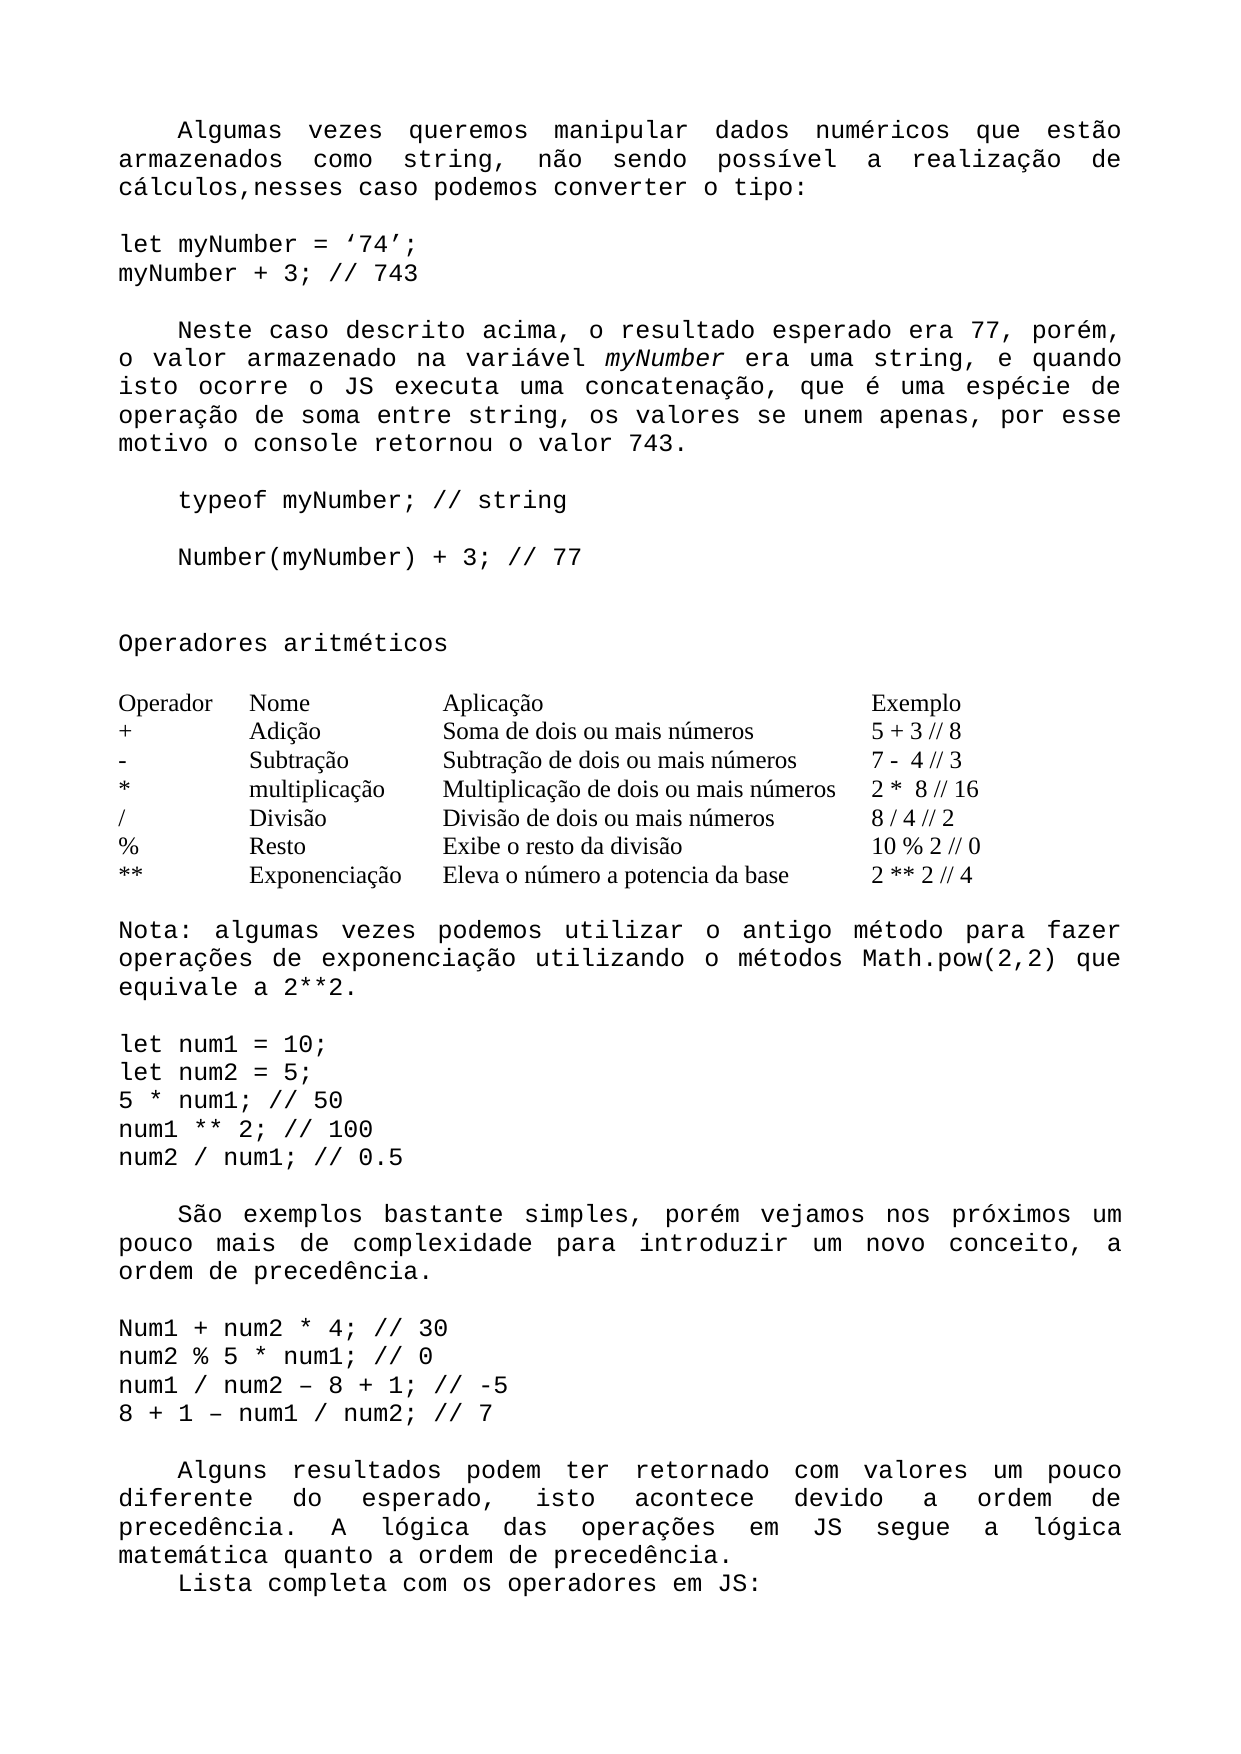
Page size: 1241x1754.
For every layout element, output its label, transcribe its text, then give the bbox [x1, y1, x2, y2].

text num2 % 5 * num1; // 0 [118, 1344, 1122, 1372]
table_cell ** [118, 860, 249, 889]
table_cell - [118, 745, 249, 774]
table_cell 5 + 3 // 8 [871, 716, 1122, 745]
table_cell Adição [249, 716, 442, 745]
table_header Aplicação [442, 688, 871, 716]
text myNumber + 3; // 743 [118, 260, 1122, 288]
table_cell 2 ** 2 // 4 [871, 860, 1122, 889]
text num2 / num1; // 0.5 [118, 1145, 1122, 1173]
text São exemplos bastante simples, porém vejamos nos próximos um pouco mais de complexidade para introduzir um novo conceito, a ordem de precedência. [118, 1202, 1122, 1287]
text Algumas vezes queremos manipular dados numéricos que estão armazenados como string, não sendo possível a realização de cálculos,nesses caso podemos converter o tipo: [118, 118, 1122, 203]
table_cell Exponenciação [249, 860, 442, 889]
text Number(myNumber) + 3; // 77 [118, 545, 1122, 573]
table_cell Multiplicação de dois ou mais números [442, 774, 871, 803]
table_header Nome [249, 688, 442, 716]
table_cell 7 - 4 // 3 [871, 745, 1122, 774]
text num1 / num2 – 8 + 1; // -5 [118, 1372, 1122, 1401]
table_header Operador [118, 688, 249, 716]
text num1 ** 2; // 100 [118, 1116, 1122, 1145]
table_cell + [118, 716, 249, 745]
table_cell Divisão de dois ou mais números [442, 803, 871, 831]
text 5 * num1; // 50 [118, 1088, 1122, 1116]
text Lista completa com os operadores em JS: [118, 1571, 1122, 1599]
table_cell Subtração [249, 745, 442, 774]
table_header Exemplo [871, 688, 1122, 716]
table_cell multiplicação [249, 774, 442, 803]
text typeof myNumber; // string [118, 488, 1122, 516]
text let num2 = 5; [118, 1060, 1122, 1088]
table_cell Resto [249, 831, 442, 860]
table_cell * [118, 774, 249, 803]
text Operadores aritméticos [118, 631, 1122, 659]
table_cell Exibe o resto da divisão [442, 831, 871, 860]
table_cell / [118, 803, 249, 831]
text 8 + 1 – num1 / num2; // 7 [118, 1401, 1122, 1429]
text let num1 = 10; [118, 1031, 1122, 1060]
table_cell Divisão [249, 803, 442, 831]
table_cell 2 * 8 // 16 [871, 774, 1122, 803]
table_cell Soma de dois ou mais números [442, 716, 871, 745]
table_cell % [118, 831, 249, 860]
text Alguns resultados podem ter retornado com valores um pouco diferente do esperado, isto acontece devido a ordem de precedência. A lógica das operações em JS segue a lógica matemática quanto a ordem de precedência. [118, 1458, 1122, 1571]
text Neste caso descrito acima, o resultado esperado era 77, porém, o valor armazenado na variável myNumber era uma string, e quando isto ocorre o JS executa uma concatenação, que é uma espécie de operação de soma entre string, os valores se unem apenas, por esse motivo o console retornou o valor 743. [118, 317, 1122, 459]
table_cell 8 / 4 // 2 [871, 803, 1122, 831]
table_cell Eleva o número a potencia da base [442, 860, 871, 889]
text let myNumber = ‘74’; [118, 232, 1122, 260]
table_cell 10 % 2 // 0 [871, 831, 1122, 860]
text Nota: algumas vezes podemos utilizar o antigo método para fazer operações de exponenciação utilizando o métodos Math.pow(2,2) que equivale a 2**2. [118, 918, 1122, 1003]
table_cell Subtração de dois ou mais números [442, 745, 871, 774]
text Num1 + num2 * 4; // 30 [118, 1316, 1122, 1344]
